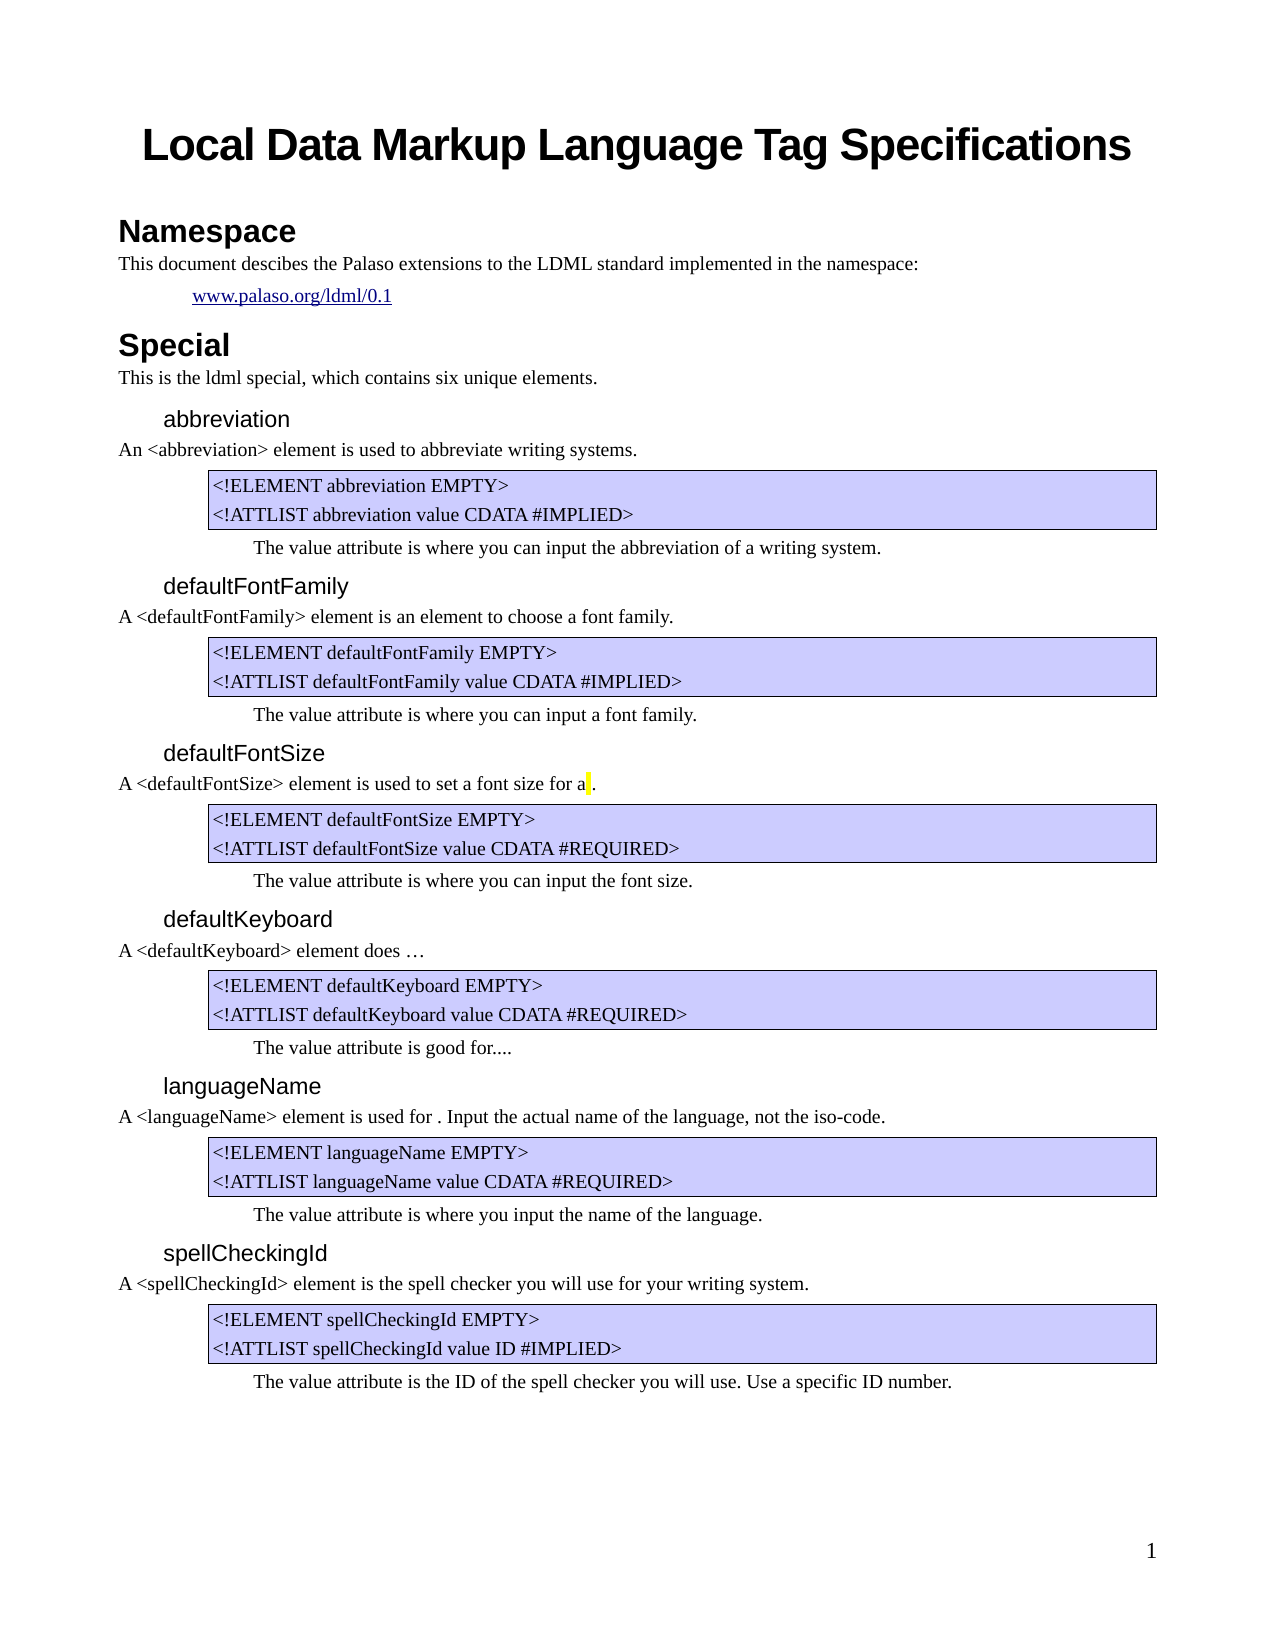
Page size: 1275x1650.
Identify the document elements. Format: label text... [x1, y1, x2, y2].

subtitle defaultFontSize [163, 739, 1157, 766]
text <!ATTLIST languageName value CDATA #REQUIRED> [209, 1166, 1156, 1196]
subtitle languageName [163, 1073, 1157, 1099]
text www.palaso.org/ldml/0.1 [118, 284, 1157, 307]
subtitle Special [118, 326, 1157, 363]
text <!ATTLIST defaultKeyboard value CDATA #REQUIRED> [209, 999, 1156, 1029]
text A <defaultFontFamily> element is an element to choose a font family. [118, 605, 1157, 628]
subtitle spellCheckingId [163, 1239, 1157, 1266]
subtitle Local Data Markup Language Tag Specifications [118, 118, 1157, 170]
text <!ELEMENT defaultFontSize EMPTY> [209, 805, 1156, 831]
text An <abbreviation> element is used to abbreviate writing systems. [118, 438, 1157, 461]
text A <spellCheckingId> element is the spell checker you will use for your writing system. [118, 1272, 1157, 1295]
text <!ELEMENT defaultKeyboard EMPTY> [209, 971, 1156, 997]
subtitle Namespace [118, 212, 1157, 249]
subtitle abbreviation [163, 406, 1157, 432]
text A <defaultFontSize> element is used to set a font size for a . [118, 772, 1157, 795]
text <!ELEMENT spellCheckingId EMPTY> [209, 1305, 1156, 1331]
text The value attribute is where you input the name of the language. [253, 1203, 1157, 1226]
text This document descibes the Palaso extensions to the LDML standard implemented in the namespace: [118, 252, 1157, 275]
text The value attribute is where you can input the font size. [253, 869, 1157, 892]
text <!ATTLIST spellCheckingId value ID #IMPLIED> [209, 1333, 1156, 1363]
text This is the ldml special, which contains six unique elements. [118, 366, 1157, 389]
text The value attribute is the ID of the spell checker you will use. Use a specific ID number. [253, 1370, 1157, 1393]
text <!ATTLIST abbreviation value CDATA #IMPLIED> [209, 499, 1156, 529]
subtitle defaultKeyboard [163, 906, 1157, 933]
text <!ELEMENT abbreviation EMPTY> [209, 471, 1156, 497]
text <!ELEMENT languageName EMPTY> [209, 1138, 1156, 1164]
text The value attribute is where you can input a font family. [253, 703, 1157, 726]
text A <defaultKeyboard> element does … [118, 939, 1157, 961]
text The value attribute is where you can input the abbreviation of a writing system. [253, 536, 1157, 559]
text A <languageName> element is used for . Input the actual name of the language, not the iso-code. [118, 1105, 1157, 1128]
text <!ATTLIST defaultFontSize value CDATA #REQUIRED> [209, 832, 1156, 862]
text <!ATTLIST defaultFontFamily value CDATA #IMPLIED> [209, 666, 1156, 696]
text <!ELEMENT defaultFontFamily EMPTY> [209, 638, 1156, 664]
text The value attribute is good for.... [253, 1036, 1157, 1059]
subtitle defaultFontFamily [163, 572, 1157, 599]
